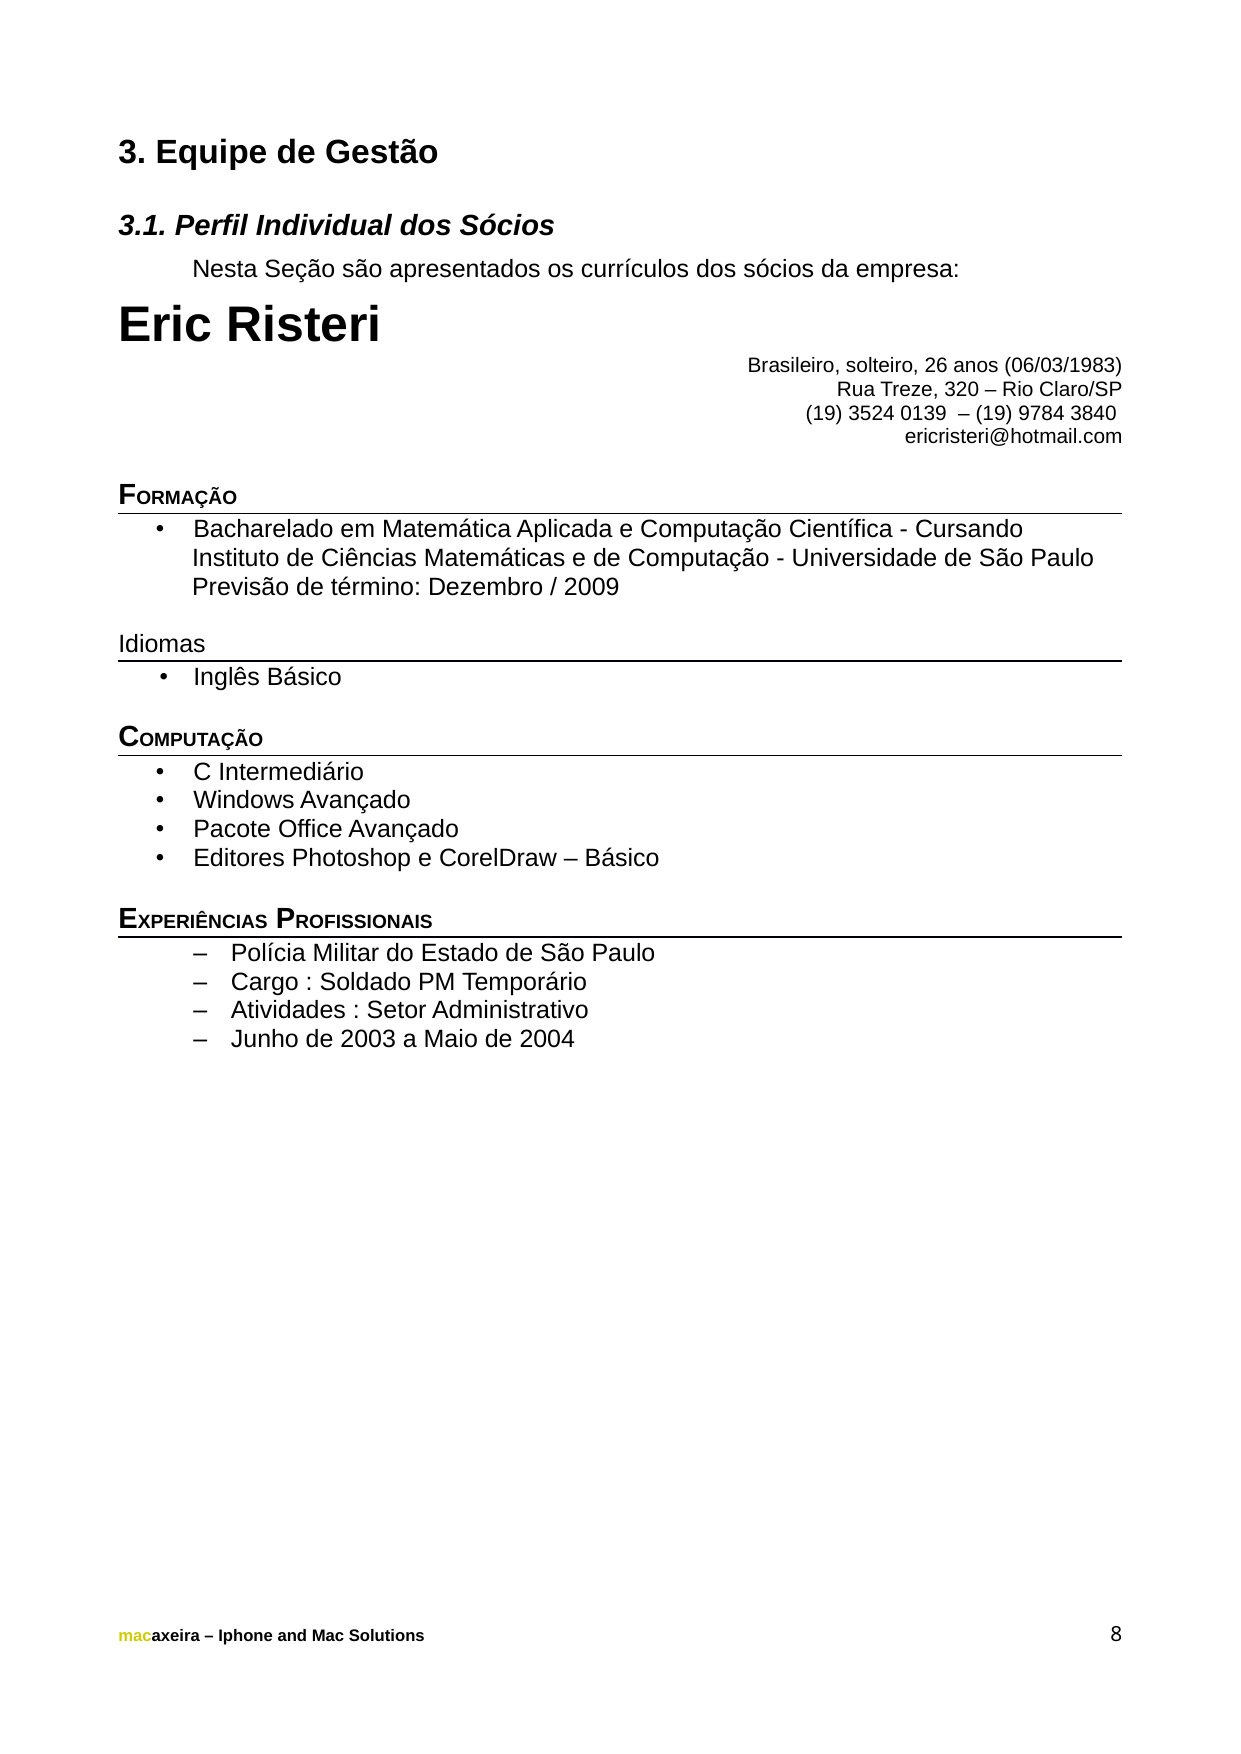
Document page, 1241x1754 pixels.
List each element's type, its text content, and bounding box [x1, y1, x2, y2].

text Previsão de término: Dezembro / 2009 [192, 572, 1122, 601]
list C Intermediário [156, 756, 1122, 785]
subtitle 3. Equipe de Gestão [118, 131, 1122, 170]
list Windows Avançado [156, 785, 1122, 814]
list Polícia Militar do Estado de São Paulo [193, 938, 1122, 967]
list Editores Photoshop e CorelDraw – Básico [156, 843, 1122, 872]
subtitle 3.1. Perfil Individual dos Sócios [118, 208, 1122, 241]
text Experiências Profissionais [118, 901, 1122, 936]
list Cargo : Soldado PM Temporário [193, 967, 1122, 996]
text Idiomas [118, 629, 1122, 660]
list Bacharelado em Matemática Aplicada e Computação Científica - Cursando [156, 514, 1122, 543]
text Computação [118, 719, 1122, 755]
text (19) 3524 0139 – (19) 9784 3840 [118, 400, 1122, 424]
list Inglês Básico [118, 662, 1122, 691]
text Rua Treze, 320 – Rio Claro/SP [118, 376, 1122, 400]
list Atividades : Setor Administrativo [193, 996, 1122, 1024]
text Nesta Seção são apresentados os currículos dos sócios da empresa: [118, 254, 1122, 282]
list Junho de 2003 a Maio de 2004 [193, 1024, 1122, 1053]
text ericristeri@hotmail.com [118, 424, 1122, 448]
text Formação [118, 477, 1122, 513]
text Instituto de Ciências Matemáticas e de Computação - Universidade de São Paulo [192, 543, 1122, 572]
text Brasileiro, solteiro, 26 anos (06/03/1983) [118, 352, 1122, 376]
text Eric Risteri [118, 295, 1122, 352]
list Pacote Office Avançado [156, 814, 1122, 843]
